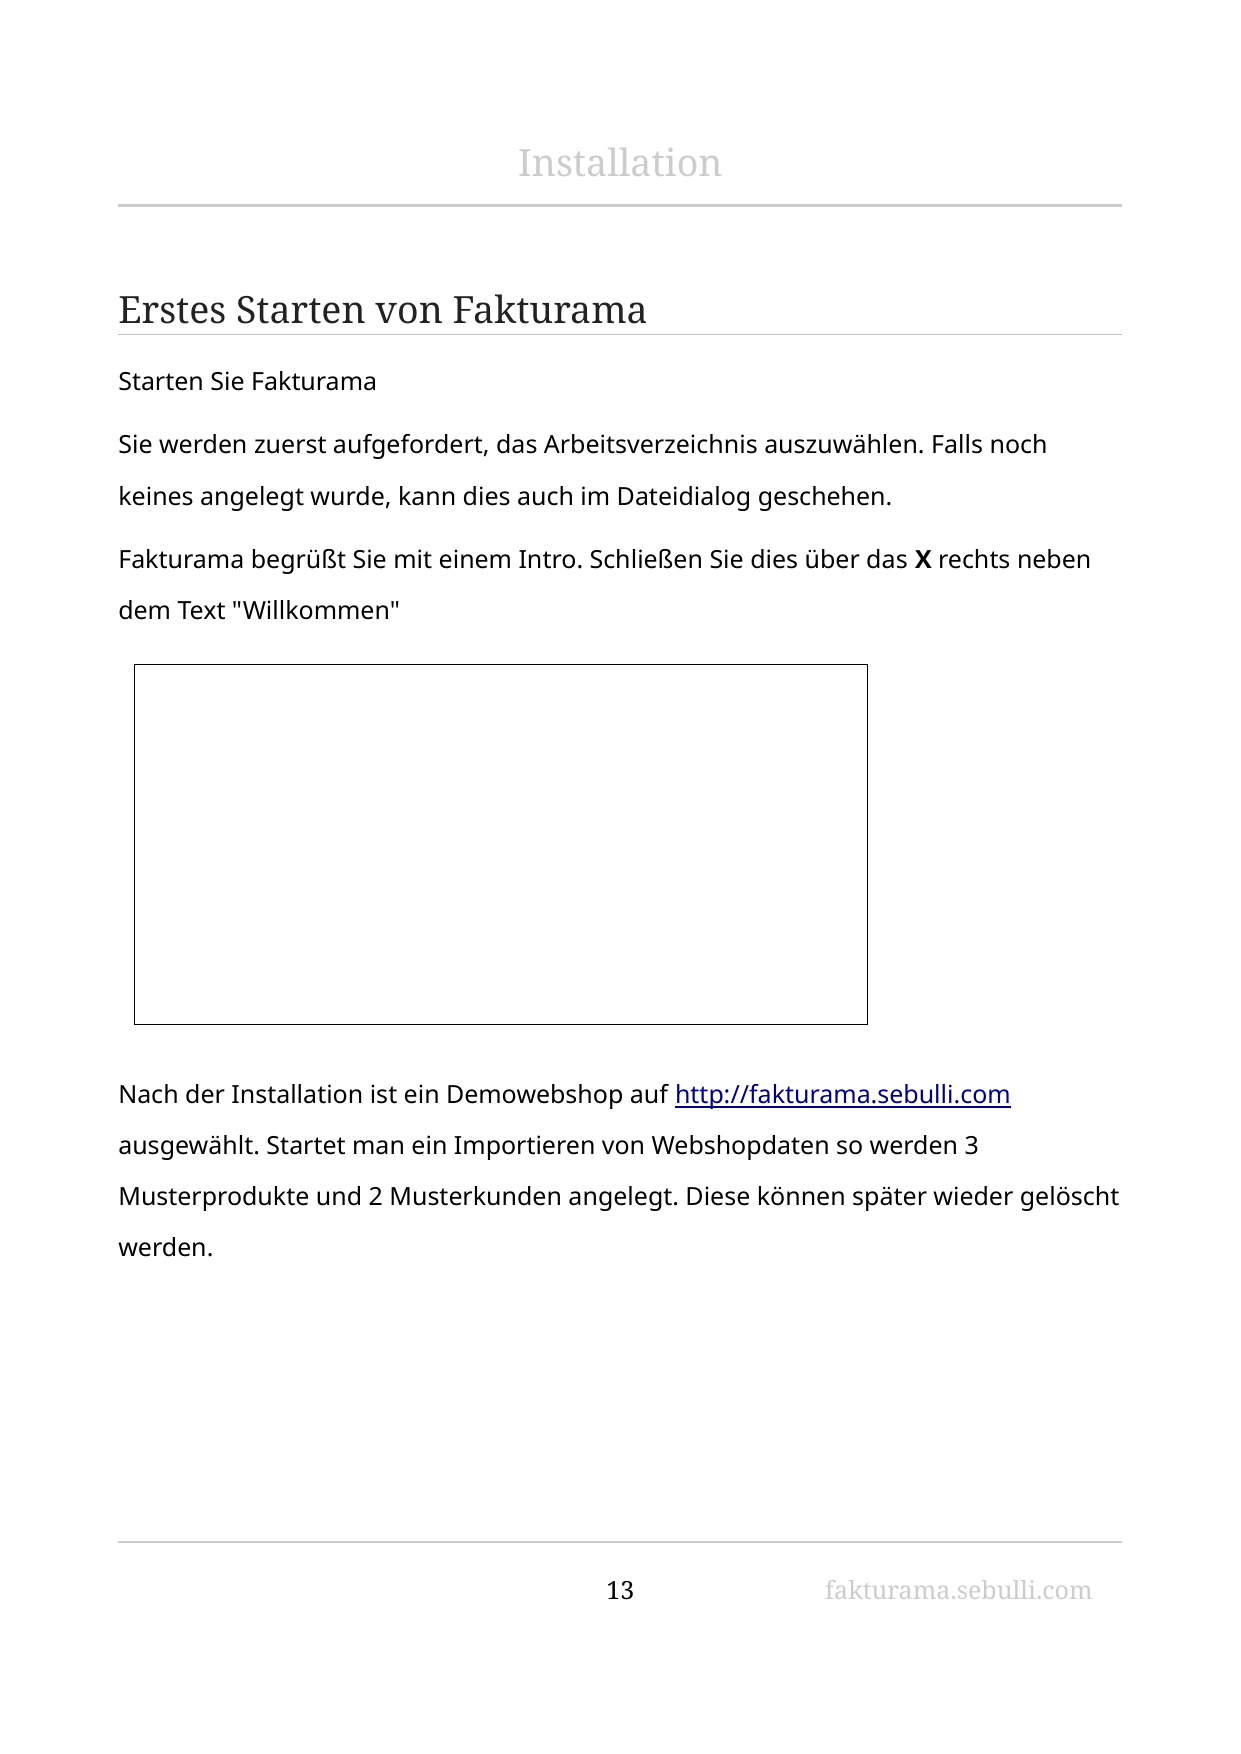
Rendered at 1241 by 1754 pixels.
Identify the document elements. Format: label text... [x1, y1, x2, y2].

text Nach der Installation ist ein Demowebshop auf http://fakturama.sebulli.com ausgewählt. Startet man ein Importieren von Webshopdaten so werden 3 Musterprodukte und 2 Musterkunden angelegt. Diese können später wieder gelöscht werden. [118, 1077, 1122, 1264]
text Sie werden zuerst aufgefordert, das Arbeitsverzeichnis auszuwählen. Falls noch keines angelegt wurde, kann dies auch im Dateidialog geschehen. [118, 427, 1122, 512]
text Fakturama begrüßt Sie mit einem Intro. Schließen Sie dies über das X rechts neben dem Text "Willkommen" [118, 542, 1122, 627]
text Starten Sie Fakturama [118, 364, 1122, 398]
subtitle Erstes Starten von Fakturama [118, 283, 1122, 334]
